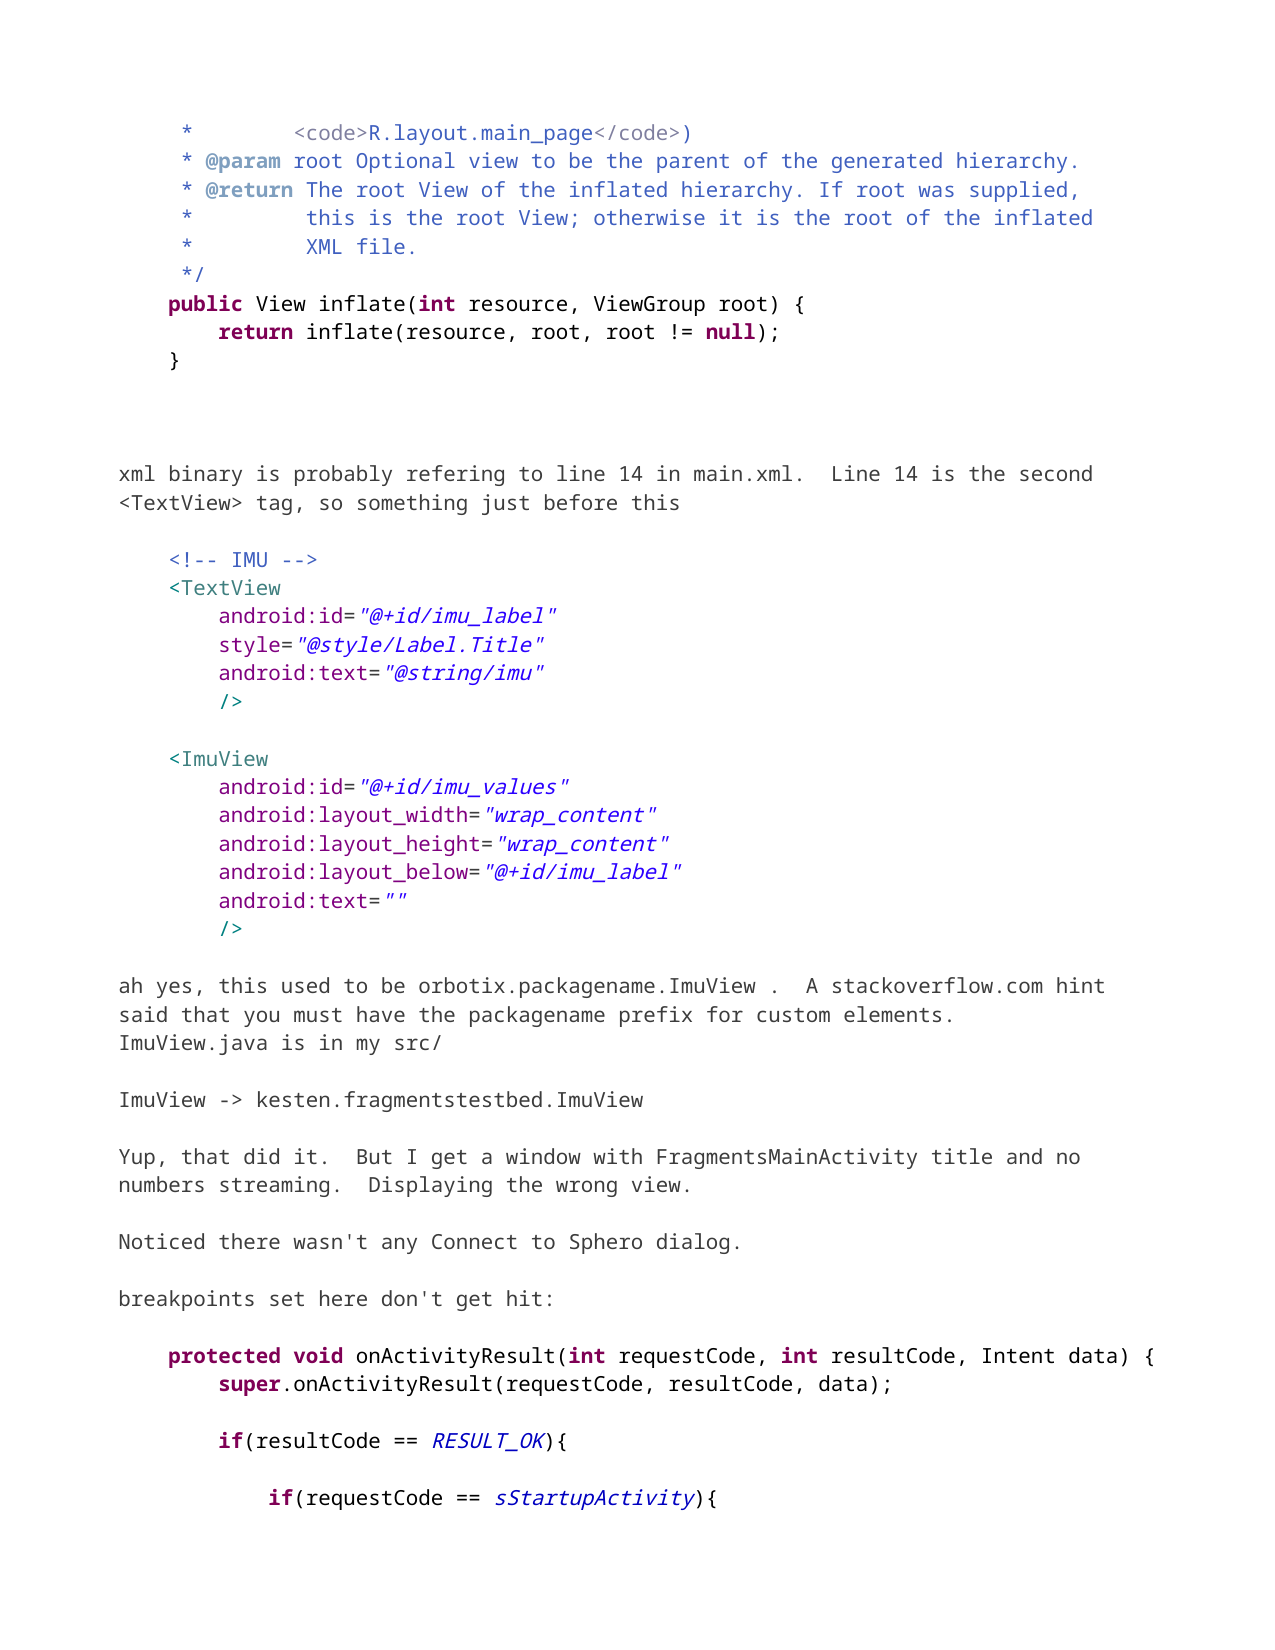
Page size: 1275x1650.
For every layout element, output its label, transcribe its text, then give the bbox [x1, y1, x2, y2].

text ImuView -> kesten.fragmentstestbed.ImuView [118, 1085, 1157, 1113]
text android:id="@+id/imu_values" [118, 772, 1157, 801]
text * <code>R.layout.main_page</code>) [118, 118, 1157, 147]
text * @return The root View of the inflated hierarchy. If root was supplied, [118, 175, 1157, 203]
text android:text="" [118, 886, 1157, 914]
text if(requestCode == sStartupActivity){ [118, 1483, 1157, 1512]
text android:layout_width="wrap_content" [118, 801, 1157, 829]
text android:id="@+id/imu_label" [118, 602, 1157, 630]
text return inflate(resource, root, root != null); [118, 317, 1157, 346]
text * XML file. [118, 232, 1157, 260]
text xml binary is probably refering to line 14 in main.xml. Line 14 is the second <TextView> tag, so something just before this [118, 459, 1157, 516]
text * this is the root View; otherwise it is the root of the inflated [118, 203, 1157, 232]
text android:layout_below="@+id/imu_label" [118, 857, 1157, 886]
text <ImuView [118, 744, 1157, 772]
text Noticed there wasn't any Connect to Sphero dialog. [118, 1227, 1157, 1256]
text * @param root Optional view to be the parent of the generated hierarchy. [118, 147, 1157, 175]
text <TextView [118, 573, 1157, 602]
text /> [118, 687, 1157, 715]
text <!-- IMU --> [118, 545, 1157, 573]
text } [118, 346, 1157, 374]
text */ [118, 260, 1157, 289]
text breakpoints set here don't get hit: [118, 1284, 1157, 1312]
text ImuView.java is in my src/ [118, 1028, 1157, 1057]
text ah yes, this used to be orbotix.packagename.ImuView . A stackoverflow.com hint said that you must have the packagename prefix for custom elements. [118, 971, 1157, 1028]
text super.onActivityResult(requestCode, resultCode, data); [118, 1369, 1157, 1398]
text /> [118, 914, 1157, 943]
text android:layout_height="wrap_content" [118, 829, 1157, 857]
text Yup, that did it. But I get a window with FragmentsMainActivity title and no numbers streaming. Displaying the wrong view. [118, 1142, 1157, 1199]
text if(resultCode == RESULT_OK){ [118, 1426, 1157, 1455]
text public View inflate(int resource, ViewGroup root) { [118, 289, 1157, 317]
text style="@style/Label.Title" [118, 630, 1157, 658]
text protected void onActivityResult(int requestCode, int resultCode, Intent data) { [118, 1341, 1157, 1369]
text android:text="@string/imu" [118, 658, 1157, 687]
